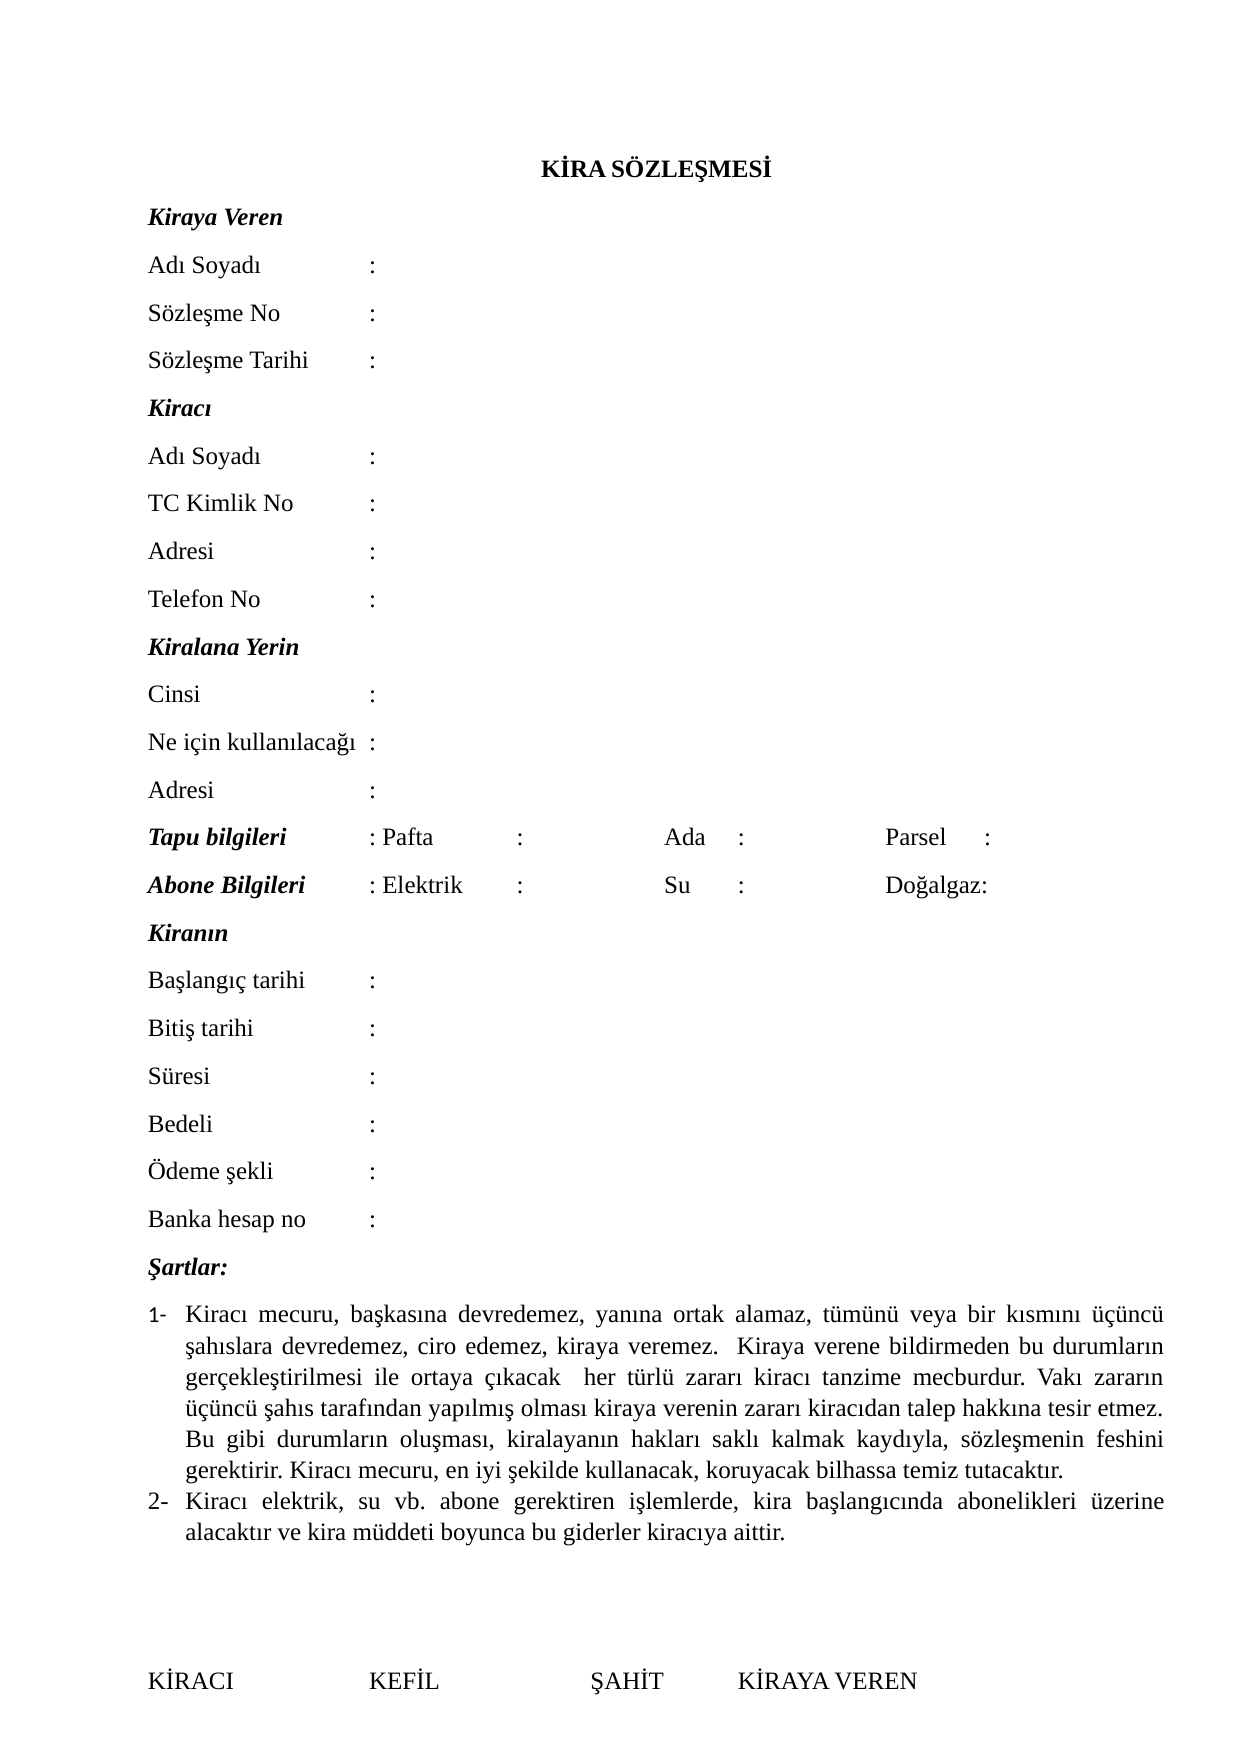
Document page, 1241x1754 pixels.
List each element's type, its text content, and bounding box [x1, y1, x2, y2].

text Abone Bilgileri : Elektrik : Su : Doğalgaz: [148, 870, 1165, 899]
text Telefon No : [148, 584, 1165, 613]
text Adı Soyadı : [148, 441, 1165, 469]
text TC Kimlik No : [148, 488, 1165, 517]
text Sözleşme No : [148, 298, 1165, 326]
text KİRA SÖZLEŞMESİ [148, 154, 1165, 183]
text Kiraya Veren [148, 202, 1165, 231]
list Kiracı elektrik, su vb. abone gerektiren işlemlerde, kira başlangıcında abonelikleri üzerine alacaktır ve kira müddeti boyunca bu giderler kiracıya aittir. [148, 1486, 1165, 1546]
text Sözleşme Tarihi : [148, 345, 1165, 374]
text Cinsi : [148, 679, 1165, 708]
text Tapu bilgileri : Pafta : Ada : Parsel : [148, 822, 1165, 851]
text Ne için kullanılacağı : [148, 727, 1165, 756]
text Kiranın [148, 918, 1165, 947]
text Şartlar: [148, 1252, 1165, 1281]
text Bitiş tarihi : [148, 1013, 1165, 1042]
list Kiracı mecuru, başkasına devredemez, yanına ortak alamaz, tümünü veya bir kısmını üçüncü şahıslara devredemez, ciro edemez, kiraya veremez. Kiraya verene bildirmeden bu durumların gerçekleştirilmesi ile ortaya çıkacak her türlü zararı kiracı tanzime mecburdur. Vakı zararın üçüncü şahıs tarafından yapılmış olması kiraya verenin zararı kiracıdan talep hakkına tesir etmez. Bu gibi durumların oluşması, kiralayanın hakları saklı kalmak kaydıyla, sözleşmenin feshini gerektirir. Kiracı mecuru, en iyi şekilde kullanacak, koruyacak bilhassa temiz tutacaktır. [148, 1299, 1165, 1484]
text Adı Soyadı : [148, 250, 1165, 279]
text Banka hesap no : [148, 1204, 1165, 1233]
text Kiracı [148, 393, 1165, 422]
text Süresi : [148, 1061, 1165, 1090]
text Adresi : [148, 536, 1165, 565]
text Kiralana Yerin [148, 632, 1165, 660]
text Başlangıç tarihi : [148, 966, 1165, 994]
text Bedeli : [148, 1109, 1165, 1137]
text Adresi : [148, 775, 1165, 803]
text Ödeme şekli : [148, 1156, 1165, 1185]
